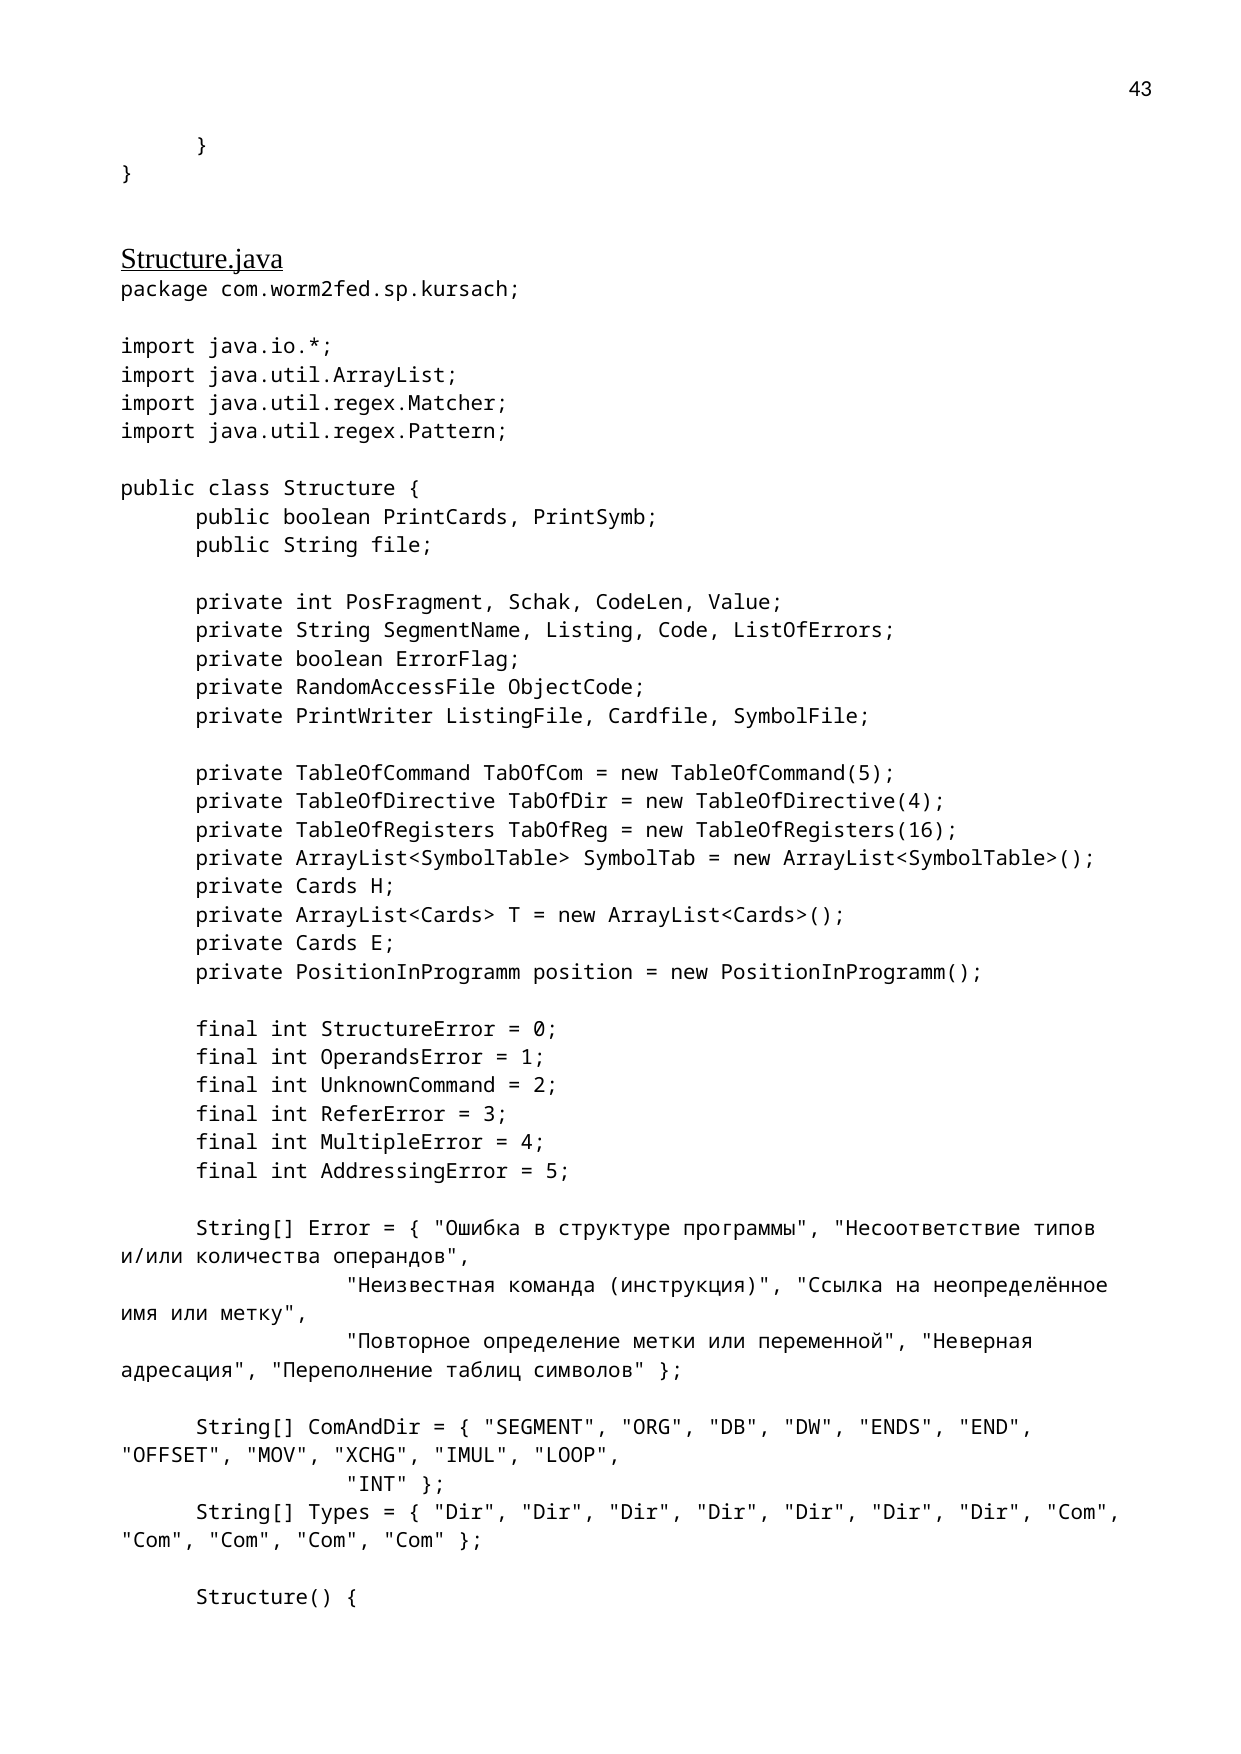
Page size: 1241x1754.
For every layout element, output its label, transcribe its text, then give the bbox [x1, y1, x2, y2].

text private PositionInProgramm position = new PositionInProgramm(); [120, 957, 1152, 985]
text } [120, 130, 1152, 158]
text private Cards H; [120, 872, 1152, 900]
text public String file; [120, 530, 1152, 559]
text final int AddressingError = 5; [120, 1156, 1152, 1184]
text String[] Error = { "Ошибка в структуре программы", "Несоответствие типов и/или количества операндов", [120, 1213, 1152, 1270]
text private PrintWriter ListingFile, Cardfile, SymbolFile; [120, 701, 1152, 729]
text private TableOfCommand TabOfCom = new TableOfCommand(5); [120, 758, 1152, 786]
text final int OperandsError = 1; [120, 1042, 1152, 1071]
text import java.util.ArrayList; [120, 360, 1152, 388]
text final int UnknownCommand = 2; [120, 1071, 1152, 1099]
text Structure.java [120, 241, 1152, 274]
text private ArrayList<SymbolTable> SymbolTab = new ArrayList<SymbolTable>(); [120, 843, 1152, 872]
text private RandomAccessFile ObjectCode; [120, 672, 1152, 701]
text package com.worm2fed.sp.kursach; [120, 274, 1152, 303]
text private boolean ErrorFlag; [120, 644, 1152, 672]
text final int MultipleError = 4; [120, 1127, 1152, 1156]
text private Cards E; [120, 928, 1152, 957]
text private String SegmentName, Listing, Code, ListOfErrors; [120, 616, 1152, 644]
text public boolean PrintCards, PrintSymb; [120, 502, 1152, 530]
text public class Structure { [120, 473, 1152, 502]
text final int ReferError = 3; [120, 1099, 1152, 1127]
text "Неизвестная команда (инструкция)", "Ссылка на неопределённое имя или метку", [120, 1270, 1152, 1327]
text } [120, 158, 1152, 187]
text private int PosFragment, Schak, CodeLen, Value; [120, 587, 1152, 616]
text import java.io.*; [120, 331, 1152, 360]
text import java.util.regex.Pattern; [120, 417, 1152, 445]
text "Повторное определение метки или переменной", "Неверная адресация", "Переполнение таблиц символов" }; [120, 1327, 1152, 1383]
text String[] Types = { "Dir", "Dir", "Dir", "Dir", "Dir", "Dir", "Dir", "Com", "Com", "Com", "Com", "Com" }; [120, 1497, 1152, 1554]
text private TableOfDirective TabOfDir = new TableOfDirective(4); [120, 786, 1152, 815]
text "INT" }; [120, 1469, 1152, 1497]
text private TableOfRegisters TabOfReg = new TableOfRegisters(16); [120, 815, 1152, 843]
text final int StructureError = 0; [120, 1014, 1152, 1042]
text private ArrayList<Cards> T = new ArrayList<Cards>(); [120, 900, 1152, 928]
text String[] ComAndDir = { "SEGMENT", "ORG", "DB", "DW", "ENDS", "END", "OFFSET", "MOV", "XCHG", "IMUL", "LOOP", [120, 1412, 1152, 1469]
text Structure() { [120, 1582, 1152, 1611]
text import java.util.regex.Matcher; [120, 388, 1152, 417]
